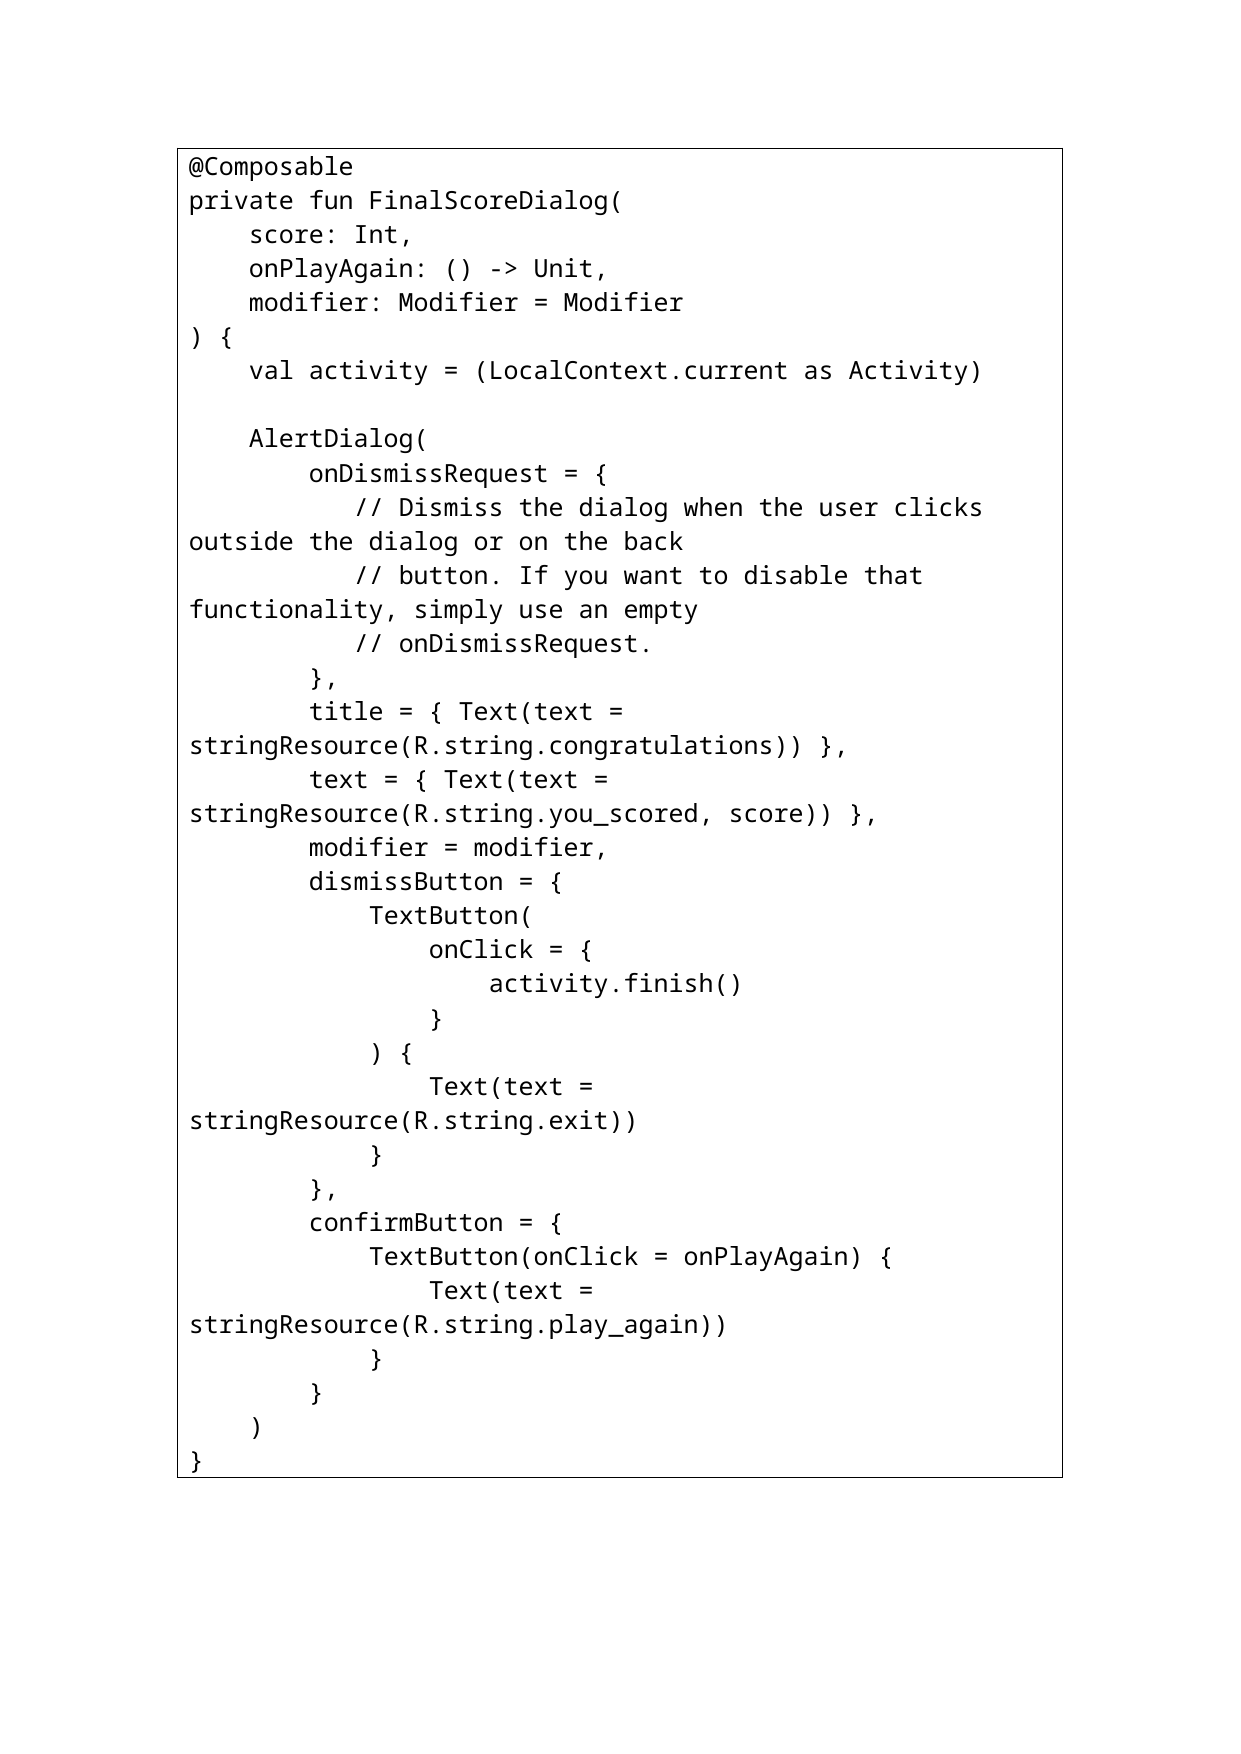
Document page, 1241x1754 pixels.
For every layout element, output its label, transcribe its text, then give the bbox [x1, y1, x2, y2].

table_header @Composable private fun FinalScoreDialog( score: Int, onPlayAgain: () -> Unit, modifier: Modifier = Modifier ) { val activity = (LocalContext.current as Activity) AlertDialog( onDismissRequest = { // Dismiss the dialog when the user clicks outside the dialog or on the back // button. If you want to disable that functionality, simply use an empty // onDismissRequest. }, title = { Text(text = stringResource(R.string.congratulations)) }, text = { Text(text = stringResource(R.string.you_scored, score)) }, modifier = modifier, dismissButton = { TextButton( onClick = { activity.finish() } ) { Text(text = stringResource(R.string.exit)) } }, confirmButton = { TextButton(onClick = onPlayAgain) { Text(text = stringResource(R.string.play_again)) } } ) } [178, 149, 1062, 1477]
